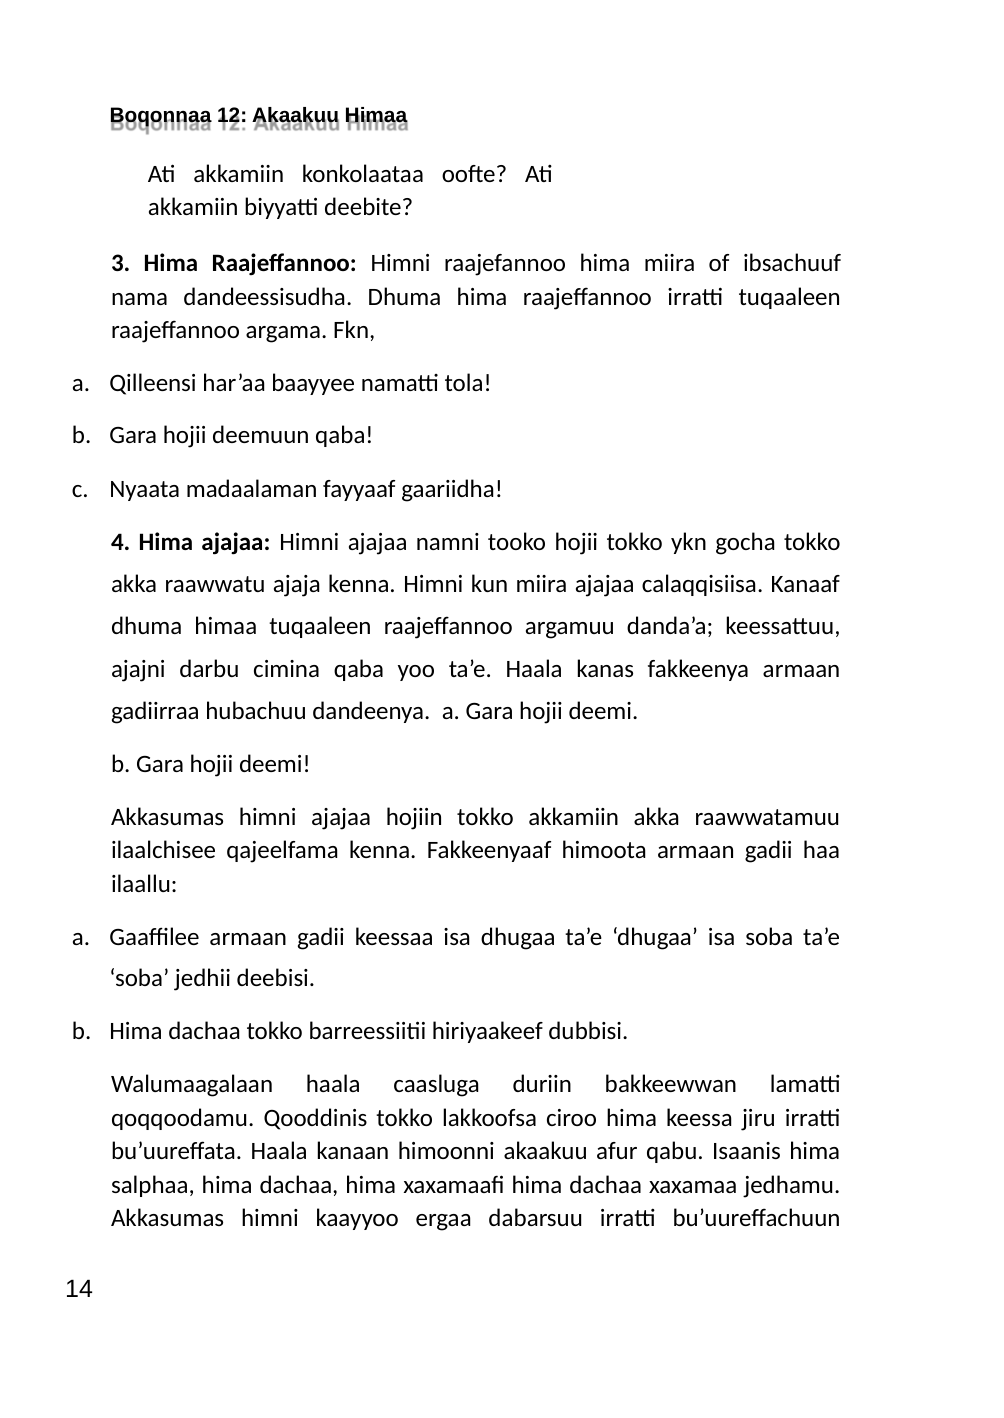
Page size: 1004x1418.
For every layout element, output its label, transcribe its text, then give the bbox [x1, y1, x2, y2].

text 4. Hima ajajaa: Himni ajajaa namni tooko hojii tokko ykn gocha tokko akka raawwatu ajaja kenna. Himni kun miira ajajaa calaqqisiisa. Kanaaf dhuma himaa tuqaaleen raajeffannoo argamuu danda’a; keessattuu, ajajni darbu cimina qaba yoo ta’e. Haala kanas fakkeenya armaan gadiirraa hubachuu dandeenya. a. Gara hojii deemi. [111, 526, 841, 726]
text 3. Hima Raajeffannoo: Himni raajefannoo hima miira of ibsachuuf nama dandeessisudha. Dhuma hima raajeffannoo irratti tuqaaleen raajeffannoo argama. Fkn, [111, 247, 841, 345]
list Hima dachaa tokko barreessiitii hiriyaakeef dubbisi. [72, 1015, 841, 1046]
text Ati akkamiin konkolaataa oofte? Ati akkamiin biyyatti deebite? [148, 158, 553, 222]
text b. Gara hojii deemi! [111, 748, 841, 778]
list Qilleensi har’aa baayyee namatti tola! [72, 367, 841, 398]
text Walumaagalaan haala caasluga duriin bakkeewwan lamatti qoqqoodamu. Qooddinis tokko lakkoofsa ciroo hima keessa jiru irratti bu’uureffata. Haala kanaan himoonni akaakuu afur qabu. Isaanis hima salphaa, hima dachaa, hima xaxamaafi hima dachaa xaxamaa jedhamu. Akkasumas himni kaayyoo ergaa dabarsuu irratti bu’uureffachuun [111, 1068, 841, 1233]
picture [95, 102, 434, 149]
list Nyaata madaalaman fayyaaf gaariidha! [72, 473, 841, 503]
list Gara hojii deemuun qaba! [72, 420, 841, 450]
list Gaaffilee armaan gadii keessaa isa dhugaa ta’e ‘dhugaa’ isa soba ta’e ‘soba’ jedhii deebisi. [72, 921, 841, 993]
text Akkasumas himni ajajaa hojiin tokko akkamiin akka raawwatamuu ilaalchisee qajeelfama kenna. Fakkeenyaaf himoota armaan gadii haa ilaallu: [111, 801, 841, 898]
